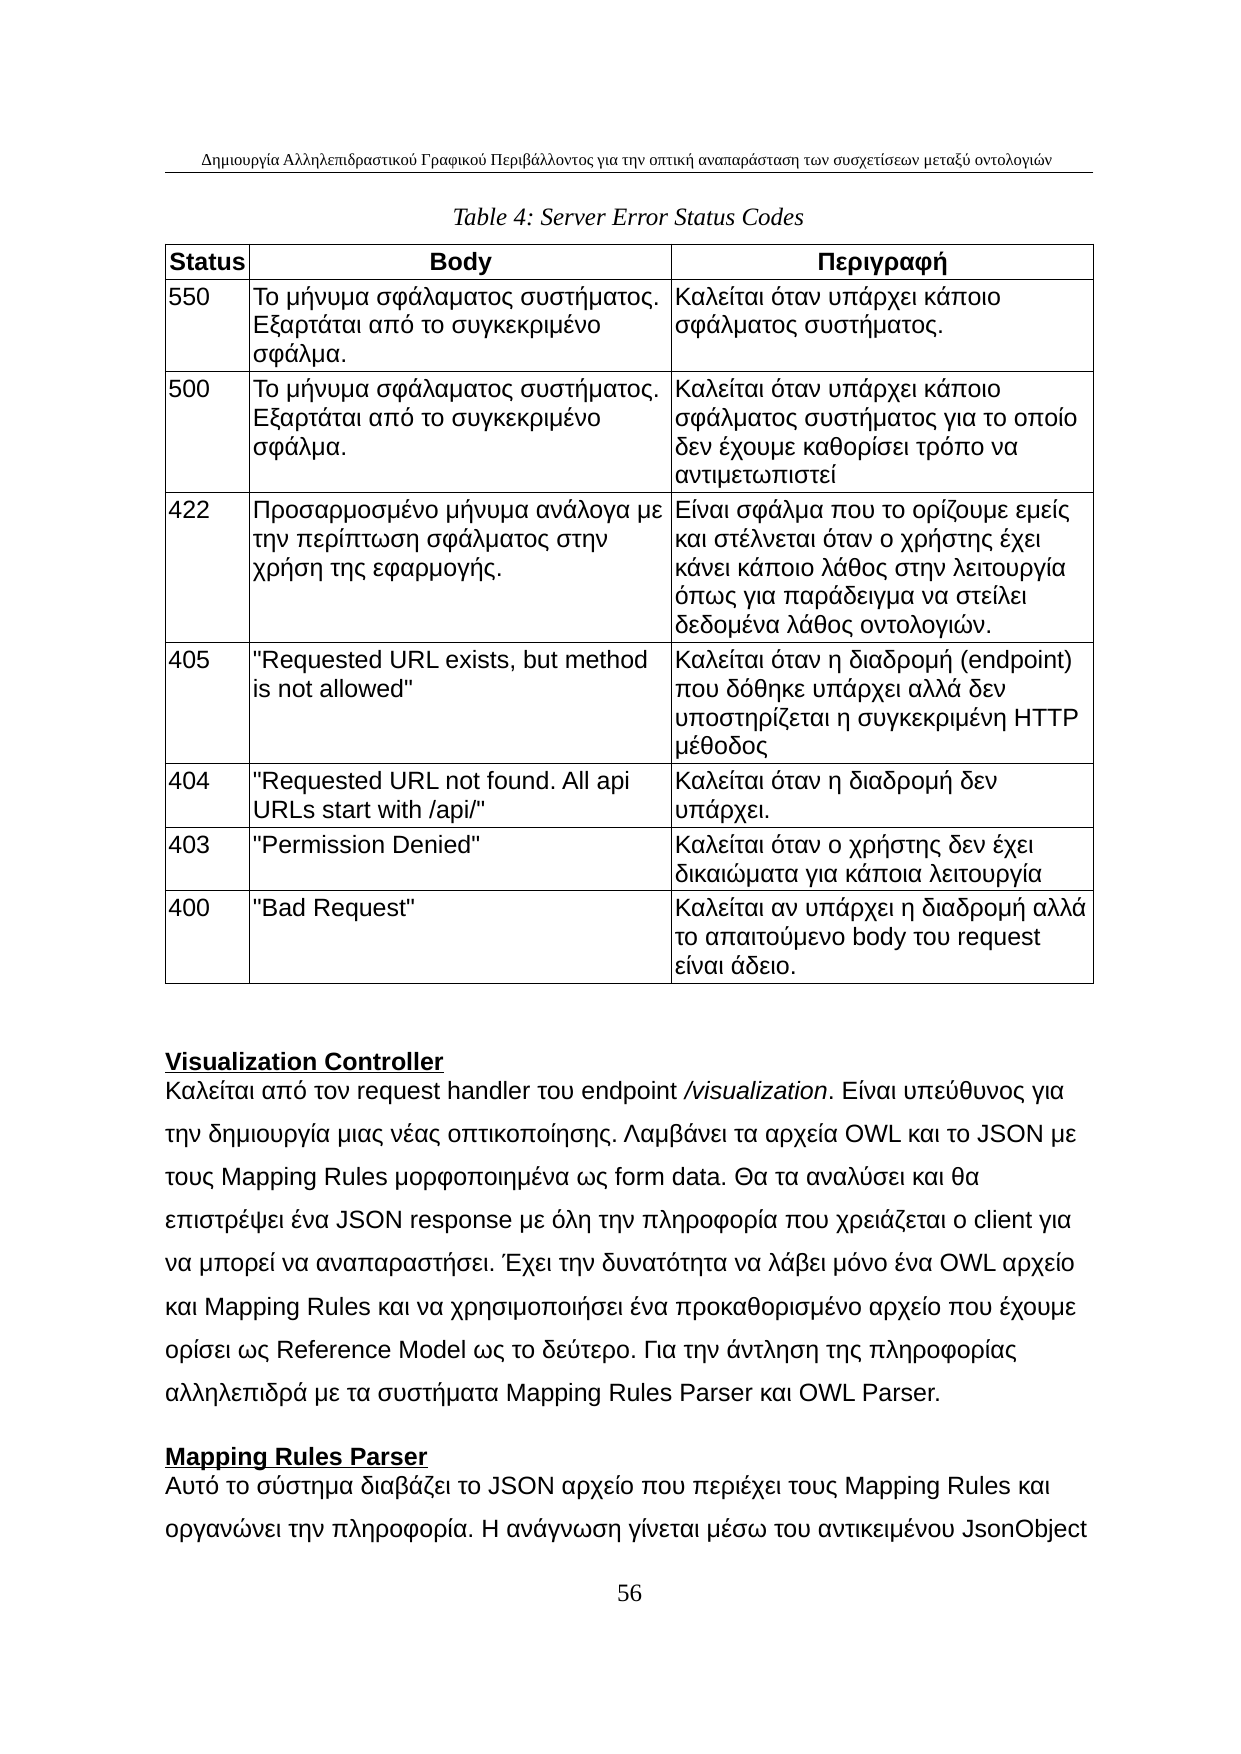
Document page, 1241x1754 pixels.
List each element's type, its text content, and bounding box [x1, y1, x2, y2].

table_cell 405 [166, 643, 249, 763]
table_cell 403 [166, 828, 249, 890]
text Table 4: Server Error Status Codes [165, 202, 1093, 231]
table_cell 422 [166, 493, 249, 642]
table_cell 500 [166, 372, 249, 492]
table_header Περιγραφή [672, 245, 1093, 278]
table_cell "Requested URL not found. All api URLs start with /api/" [250, 764, 671, 827]
text Visualization Controller [165, 1047, 1093, 1076]
table_cell 400 [166, 891, 249, 983]
table_cell Το μήνυμα σφάλαματος συστήματος. Εξαρτάται από το συγκεκριμένο σφάλμα. [250, 280, 671, 371]
table_cell Είναι σφάλμα που το ορίζουμε εμείς και στέλνεται όταν ο χρήστης έχει κάνει κάποιο λάθος στην λειτουργία όπως για παράδειγμα να στείλει δεδομένα λάθος οντολογιών. [672, 493, 1093, 642]
table_cell Προσαρμοσμένο μήνυμα ανάλογα με την περίπτωση σφάλματος στην χρήση της εφαρμογής. [250, 493, 671, 642]
table_cell "Bad Request" [250, 891, 671, 983]
table_cell Το μήνυμα σφάλαματος συστήματος. Εξαρτάται από το συγκεκριμένο σφάλμα. [250, 372, 671, 492]
table_cell "Requested URL exists, but method is not allowed" [250, 643, 671, 763]
table_cell "Permission Denied" [250, 828, 671, 890]
table_cell 404 [166, 764, 249, 827]
text Καλείται από τον request handler του endpoint /visualization. Είναι υπεύθυνος για την δημιουργία μιας νέας οπτικοποίησης. Λαμβάνει τα αρχεία OWL και το JSON με τους Mapping Rules μορφοποιημένα ως form data. Θα τα αναλύσει και θα επιστρέψει ένα JSON response με όλη την πληροφορία που χρειάζεται ο client για να μπορεί να αναπαραστήσει. Έχει την δυνατότητα να λάβει μόνο ένα OWL αρχείο και Mapping Rules και να χρησιμοποιήσει ένα προκαθορισμένο αρχείο που έχουμε ορίσει ως Reference Model ως το δεύτερο. Για την άντληση της πληροφορίας αλληλεπιδρά με τα συστήματα Mapping Rules Parser και OWL Parser. [165, 1076, 1093, 1406]
table_cell Καλείται όταν ο χρήστης δεν έχει δικαιώματα για κάποια λειτουργία [672, 828, 1093, 890]
table_cell Καλείται όταν η διαδρομή δεν υπάρχει. [672, 764, 1093, 827]
table_header Status [166, 245, 249, 278]
table_cell Καλείται όταν υπάρχει κάποιο σφάλματος συστήματος για το οποίο δεν έχουμε καθορίσει τρόπο να αντιμετωπιστεί [672, 372, 1093, 492]
table_cell Καλείται αν υπάρχει η διαδρομή αλλά το απαιτούμενο body του request είναι άδειο. [672, 891, 1093, 983]
text Αυτό το σύστημα διαβάζει το JSON αρχείο που περιέχει τους Mapping Rules και οργανώνει την πληροφορία. Η ανάγνωση γίνεται μέσω του αντικειμένου JsonObject [165, 1471, 1093, 1543]
text Mapping Rules Parser [165, 1442, 1093, 1471]
table_header Body [250, 245, 671, 278]
table_cell Καλείται όταν η διαδρομή (endpoint) που δόθηκε υπάρχει αλλά δεν υποστηρίζεται η συγκεκριμένη HTTP μέθοδος [672, 643, 1093, 763]
table_cell Καλείται όταν υπάρχει κάποιο σφάλματος συστήματος. [672, 280, 1093, 371]
table_cell 550 [166, 280, 249, 371]
